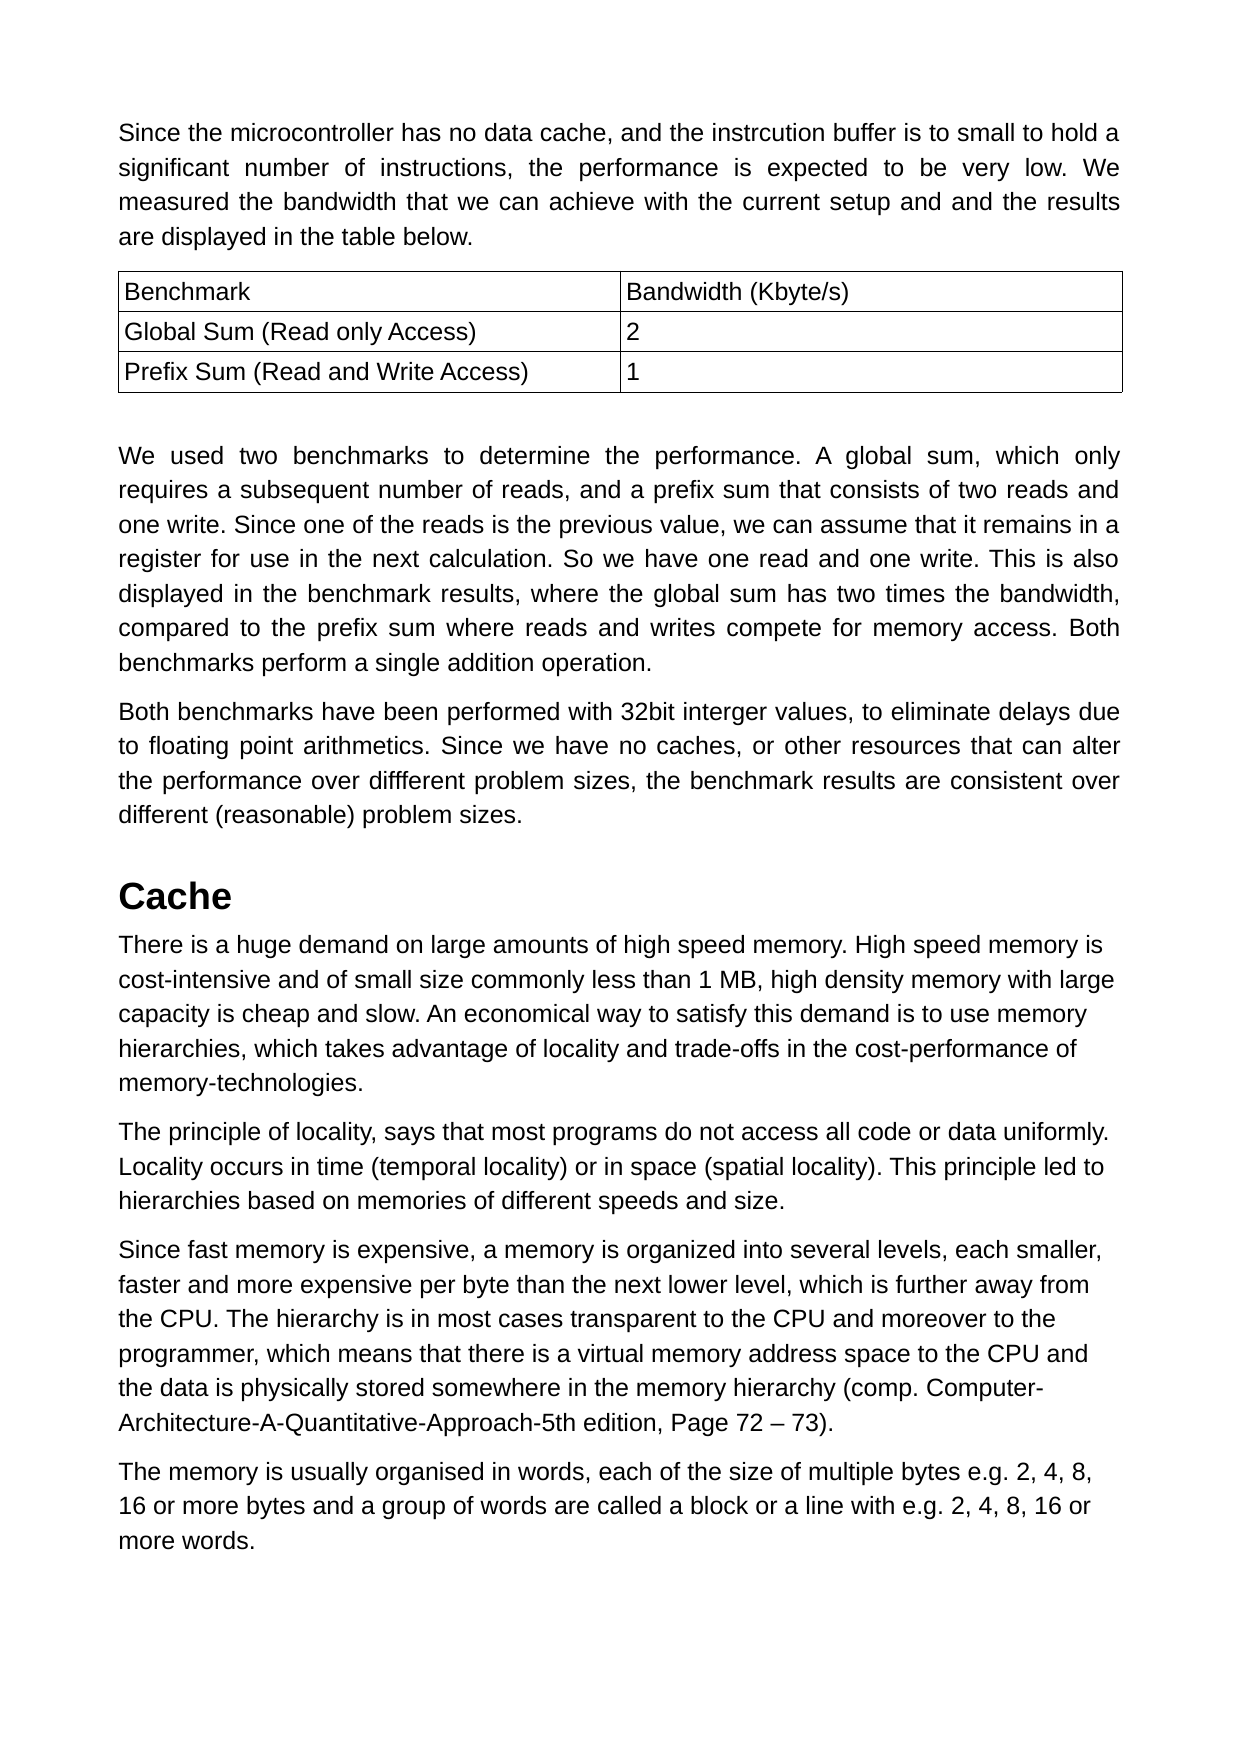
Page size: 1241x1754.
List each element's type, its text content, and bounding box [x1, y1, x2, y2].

table_cell Global Sum (Read only Access) [119, 312, 620, 351]
text Since fast memory is expensive, a memory is organized into several levels, each smaller, faster and more expensive per byte than the next lower level, which is further away from the CPU. The hierarchy is in most cases transparent to the CPU and moreover to the programmer, which means that there is a virtual memory address space to the CPU and the data is physically stored somewhere in the memory hierarchy (comp. Computer-Architecture-A-Quantitative-Approach-5th edition, Page 72 – 73). [118, 1235, 1122, 1436]
text Both benchmarks have been performed with 32bit interger values, to eliminate delays due to floating point arithmetics. Since we have no caches, or other resources that can alter the performance over diffferent problem sizes, the benchmark results are consistent over different (reasonable) problem sizes. [118, 697, 1122, 829]
table_cell Prefix Sum (Read and Write Access) [119, 352, 620, 392]
text There is a huge demand on large amounts of high speed memory. High speed memory is cost-intensive and of small size commonly less than 1 MB, high density memory with large capacity is cheap and slow. An economical way to satisfy this demand is to use memory hierarchies, which takes advantage of locality and trade-offs in the cost-performance of memory-technologies. [118, 930, 1122, 1097]
table_header Bandwidth (Kbyte/s) [621, 272, 1122, 311]
text The principle of locality, says that most programs do not access all code or data uniformly. Locality occurs in time (temporal locality) or in space (spatial locality). This principle led to hierarchies based on memories of different speeds and size. [118, 1117, 1122, 1215]
text We used two benchmarks to determine the performance. A global sum, which only requires a subsequent number of reads, and a prefix sum that consists of two reads and one write. Since one of the reads is the previous value, we can assume that it remains in a register for use in the next calculation. So we have one read and one write. This is also displayed in the benchmark results, where the global sum has two times the bandwidth, compared to the prefix sum where reads and writes compete for memory access. Both benchmarks perform a single addition operation. [118, 441, 1122, 676]
table_cell 1 [621, 352, 1122, 392]
text Since the microcontroller has no data cache, and the instrcution buffer is to small to hold a significant number of instructions, the performance is expected to be very low. We measured the bandwidth that we can achieve with the current setup and and the results are displayed in the table below. [118, 118, 1122, 250]
text The memory is usually organised in words, each of the size of multiple bytes e.g. 2, 4, 8, 16 or more bytes and a group of words are called a block or a line with e.g. 2, 4, 8, 16 or more words. [118, 1457, 1122, 1554]
table_cell 2 [621, 312, 1122, 351]
subtitle Cache [118, 874, 1122, 918]
table_header Benchmark [119, 272, 620, 311]
